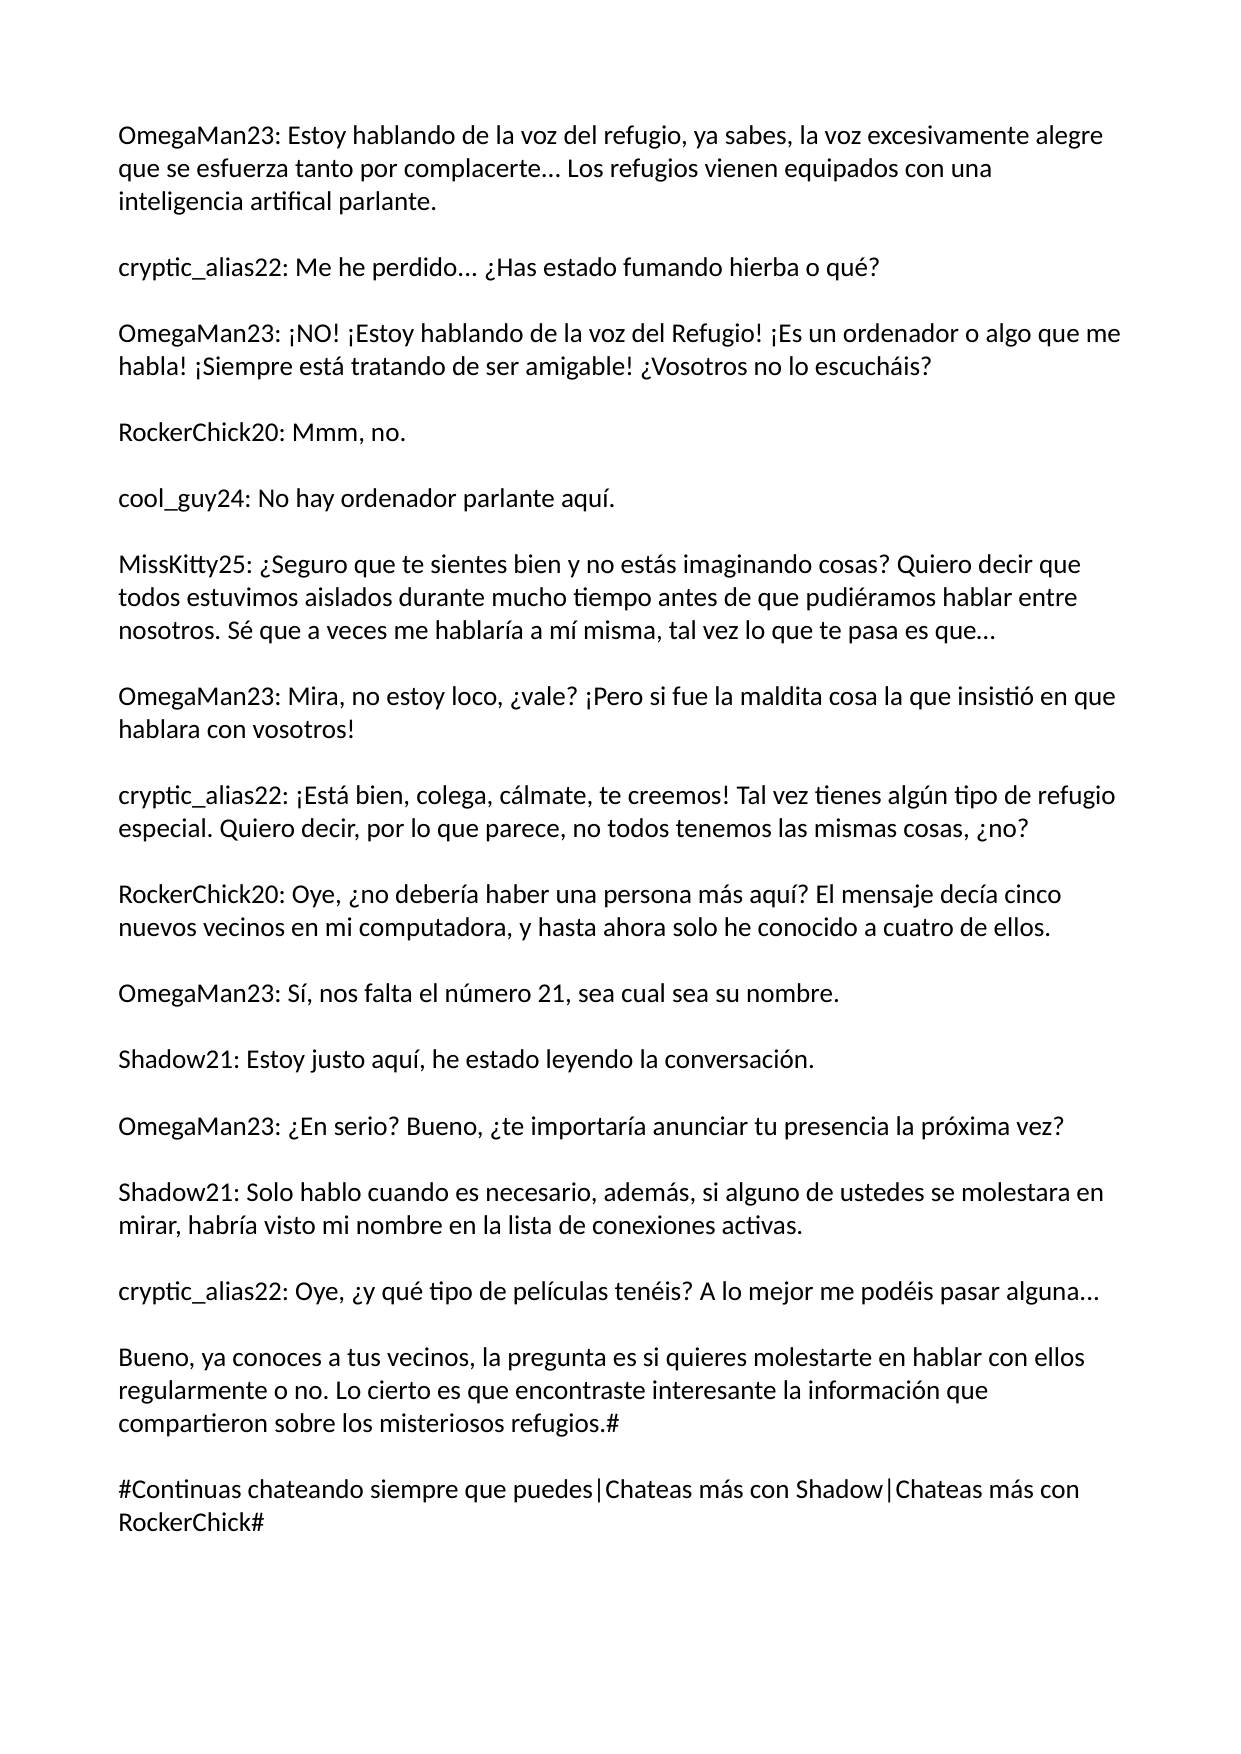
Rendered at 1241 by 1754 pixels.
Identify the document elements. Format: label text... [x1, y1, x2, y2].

text cool_guy24: No hay ordenador parlante aquí. [118, 481, 1122, 514]
text RockerChick20: Oye, ¿no debería haber una persona más aquí? El mensaje decía cinco nuevos vecinos en mi computadora, y hasta ahora solo he conocido a cuatro de ellos. [118, 878, 1122, 944]
text RockerChick20: Mmm, no. [118, 415, 1122, 448]
text cryptic_alias22: Oye, ¿y qué tipo de películas tenéis? A lo mejor me podéis pasar alguna... [118, 1274, 1122, 1307]
text OmegaMan23: Estoy hablando de la voz del refugio, ya sabes, la voz excesivamente alegre que se esfuerza tanto por complacerte... Los refugios vienen equipados con una inteligencia artifical parlante. [118, 118, 1122, 217]
text OmegaMan23: Mira, no estoy loco, ¿vale? ¡Pero si fue la maldita cosa la que insistió en que hablara con vosotros! [118, 679, 1122, 746]
text cryptic_alias22: ¡Está bien, colega, cálmate, te creemos! Tal vez tienes algún tipo de refugio especial. Quiero decir, por lo que parece, no todos tenemos las mismas cosas, ¿no? [118, 778, 1122, 844]
text Bueno, ya conoces a tus vecinos, la pregunta es si quieres molestarte en hablar con ellos regularmente o no. Lo cierto es que encontraste interesante la información que compartieron sobre los misteriosos refugios.# [118, 1340, 1122, 1439]
text OmegaMan23: Sí, nos falta el número 21, sea cual sea su nombre. [118, 977, 1122, 1010]
text Shadow21: Solo hablo cuando es necesario, además, si alguno de ustedes se molestara en mirar, habría visto mi nombre en la lista de conexiones activas. [118, 1175, 1122, 1241]
text MissKitty25: ¿Seguro que te sientes bien y no estás imaginando cosas? Quiero decir que todos estuvimos aislados durante mucho tiempo antes de que pudiéramos hablar entre nosotros. Sé que a veces me hablaría a mí misma, tal vez lo que te pasa es que… [118, 547, 1122, 646]
text OmegaMan23: ¡NO! ¡Estoy hablando de la voz del Refugio! ¡Es un ordenador o algo que me habla! ¡Siempre está tratando de ser amigable! ¿Vosotros no lo escucháis? [118, 316, 1122, 382]
text Shadow21: Estoy justo aquí, he estado leyendo la conversación. [118, 1043, 1122, 1076]
text OmegaMan23: ¿En serio? Bueno, ¿te importaría anunciar tu presencia la próxima vez? [118, 1109, 1122, 1142]
text cryptic_alias22: Me he perdido... ¿Has estado fumando hierba o qué? [118, 250, 1122, 283]
text #Continuas chateando siempre que puedes|Chateas más con Shadow|Chateas más con RockerChick# [118, 1472, 1122, 1538]
